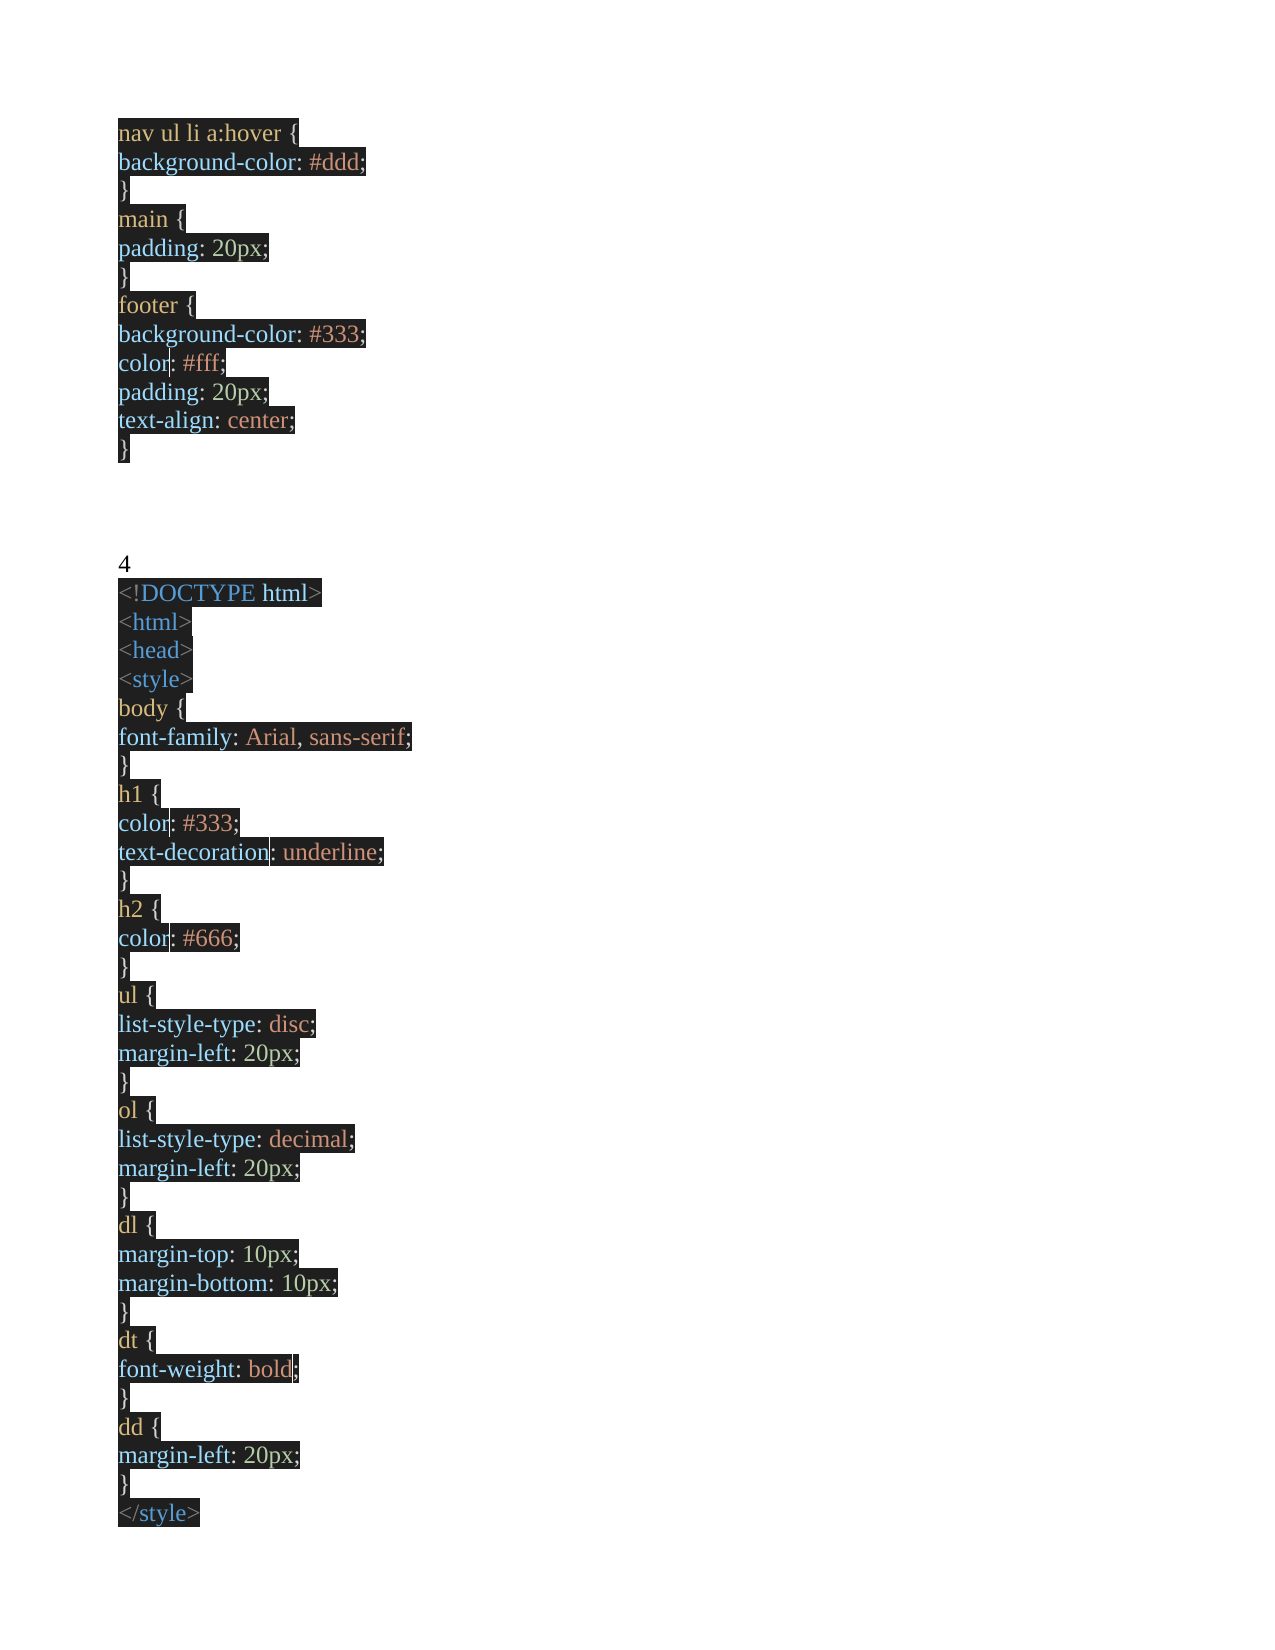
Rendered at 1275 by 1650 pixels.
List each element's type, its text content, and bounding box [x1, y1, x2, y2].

text } [118, 1297, 1157, 1326]
text color: #666; [118, 923, 1157, 952]
text ul { [118, 981, 1157, 1009]
text nav ul li a:hover { [118, 118, 1157, 147]
text list-style-type: decimal; [118, 1124, 1157, 1153]
text h1 { [118, 779, 1157, 808]
text } [118, 866, 1157, 894]
text } [118, 176, 1157, 204]
text padding: 20px; [118, 233, 1157, 262]
text margin-left: 20px; [118, 1153, 1157, 1182]
text dl { [118, 1211, 1157, 1239]
text padding: 20px; [118, 377, 1157, 406]
text body { [118, 693, 1157, 722]
text background-color: #333; [118, 319, 1157, 348]
text 4 [118, 549, 1157, 578]
text <style> [118, 664, 1157, 693]
text text-decoration: underline; [118, 837, 1157, 866]
text font-family: Arial, sans-serif; [118, 722, 1157, 751]
text ol { [118, 1096, 1157, 1124]
text color: #333; [118, 808, 1157, 837]
text } [118, 262, 1157, 291]
text dd { [118, 1412, 1157, 1441]
text } [118, 1383, 1157, 1412]
text } [118, 1182, 1157, 1211]
text main { [118, 204, 1157, 233]
text list-style-type: disc; [118, 1009, 1157, 1038]
text margin-bottom: 10px; [118, 1268, 1157, 1297]
text margin-top: 10px; [118, 1239, 1157, 1268]
text margin-left: 20px; [118, 1038, 1157, 1067]
text } [118, 1067, 1157, 1096]
text dt { [118, 1326, 1157, 1354]
text } [118, 751, 1157, 779]
text text-align: center; [118, 406, 1157, 434]
text <!DOCTYPE html> [118, 578, 1157, 607]
text margin-left: 20px; [118, 1441, 1157, 1469]
text } [118, 1469, 1157, 1498]
text } [118, 434, 1157, 463]
text font-weight: bold; [118, 1354, 1157, 1383]
text color: #fff; [118, 348, 1157, 377]
text background-color: #ddd; [118, 147, 1157, 176]
text </style> [118, 1498, 1157, 1527]
text <html> [118, 607, 1157, 636]
text } [118, 952, 1157, 981]
text footer { [118, 291, 1157, 319]
text <head> [118, 636, 1157, 664]
text h2 { [118, 894, 1157, 923]
